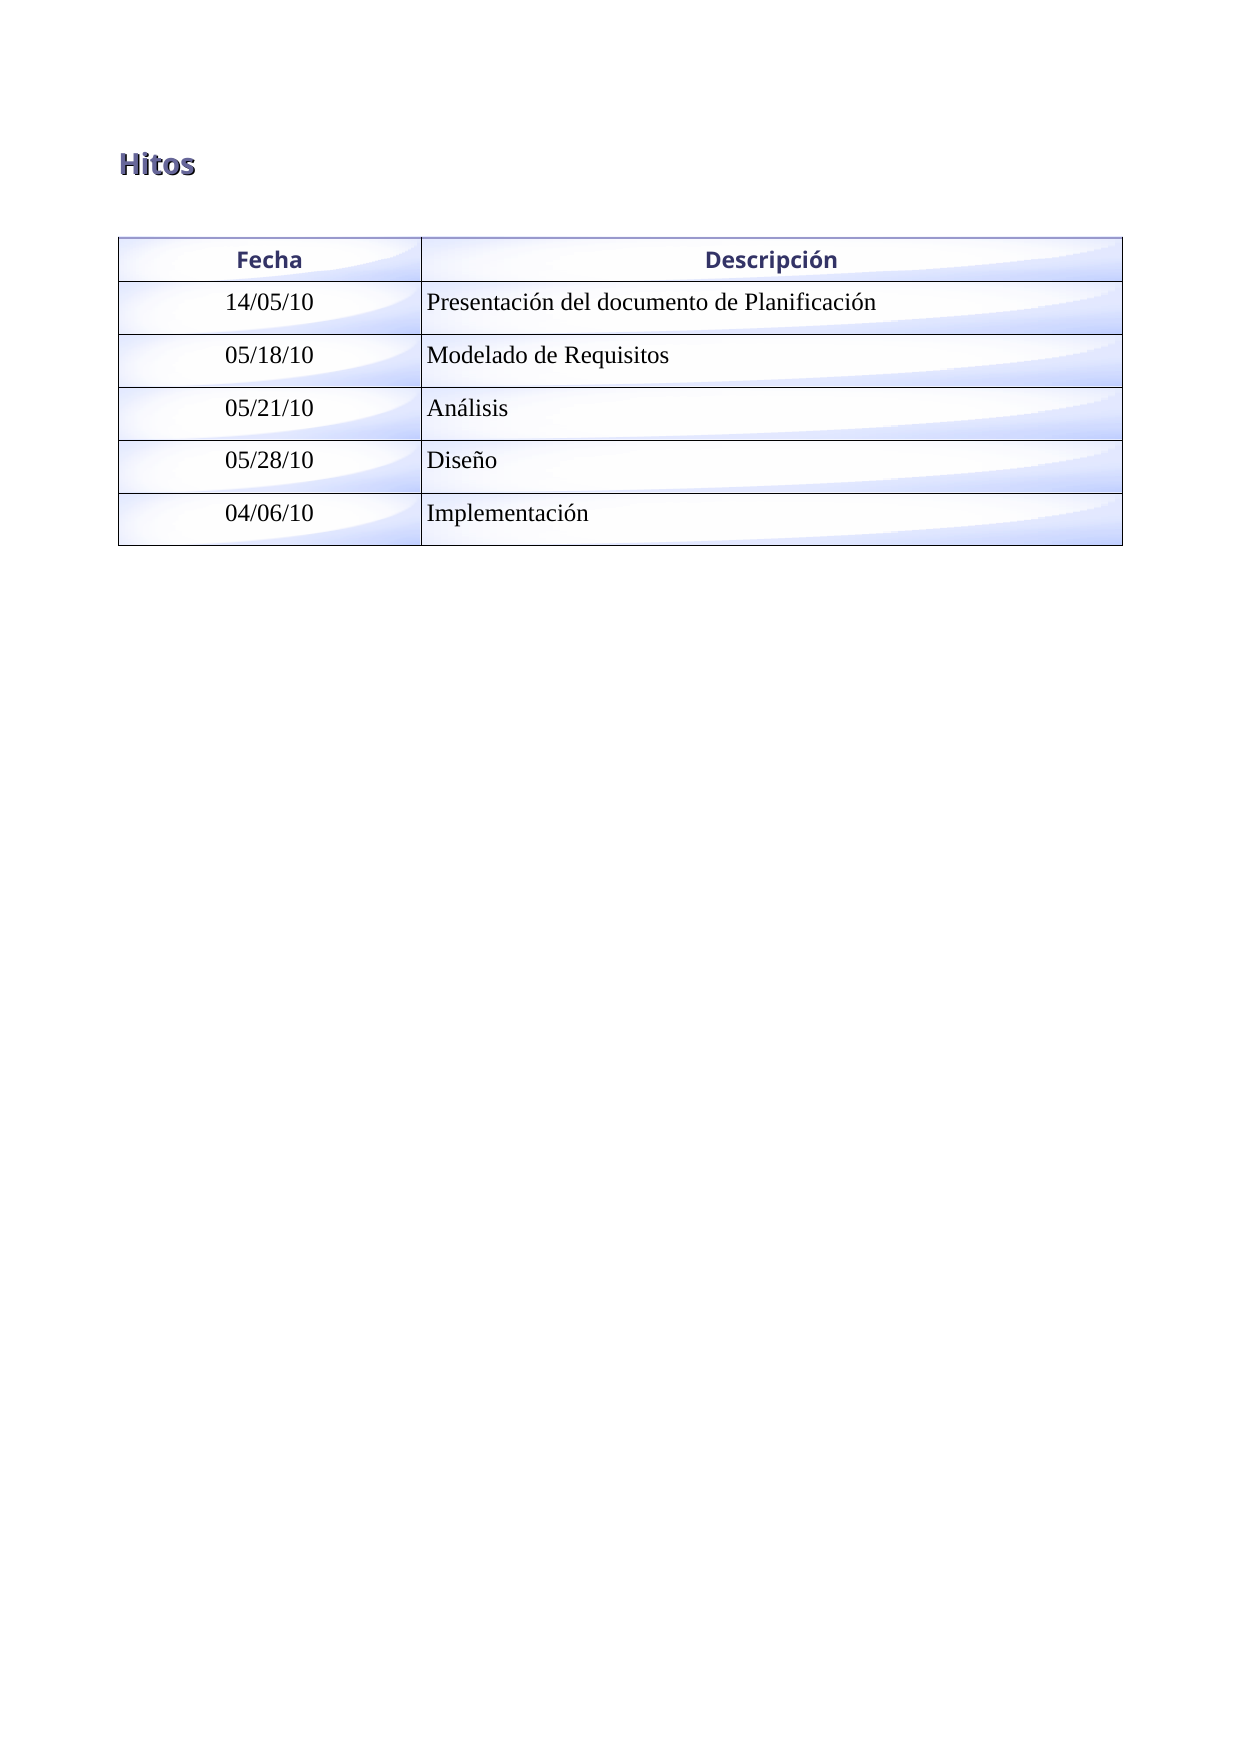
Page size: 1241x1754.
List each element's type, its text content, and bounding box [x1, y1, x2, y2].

table_cell Modelado de Requisitos [422, 335, 1122, 387]
table_cell 21/05/10 [119, 388, 421, 440]
table_cell 04/06/10 [119, 494, 421, 545]
table_cell Presentación del documento de Planificación [422, 282, 1122, 334]
table_cell 18/05/10 [119, 335, 421, 387]
table_cell 28/05/10 [119, 441, 421, 493]
subtitle Hitos [118, 143, 1122, 183]
table_header Descripción [422, 239, 1122, 281]
table_cell Implementación [422, 494, 1122, 545]
table_header Fecha [119, 239, 421, 281]
table_cell Diseño [422, 441, 1122, 493]
table_cell 14/05/10 [119, 282, 421, 334]
table_cell Análisis [422, 388, 1122, 440]
